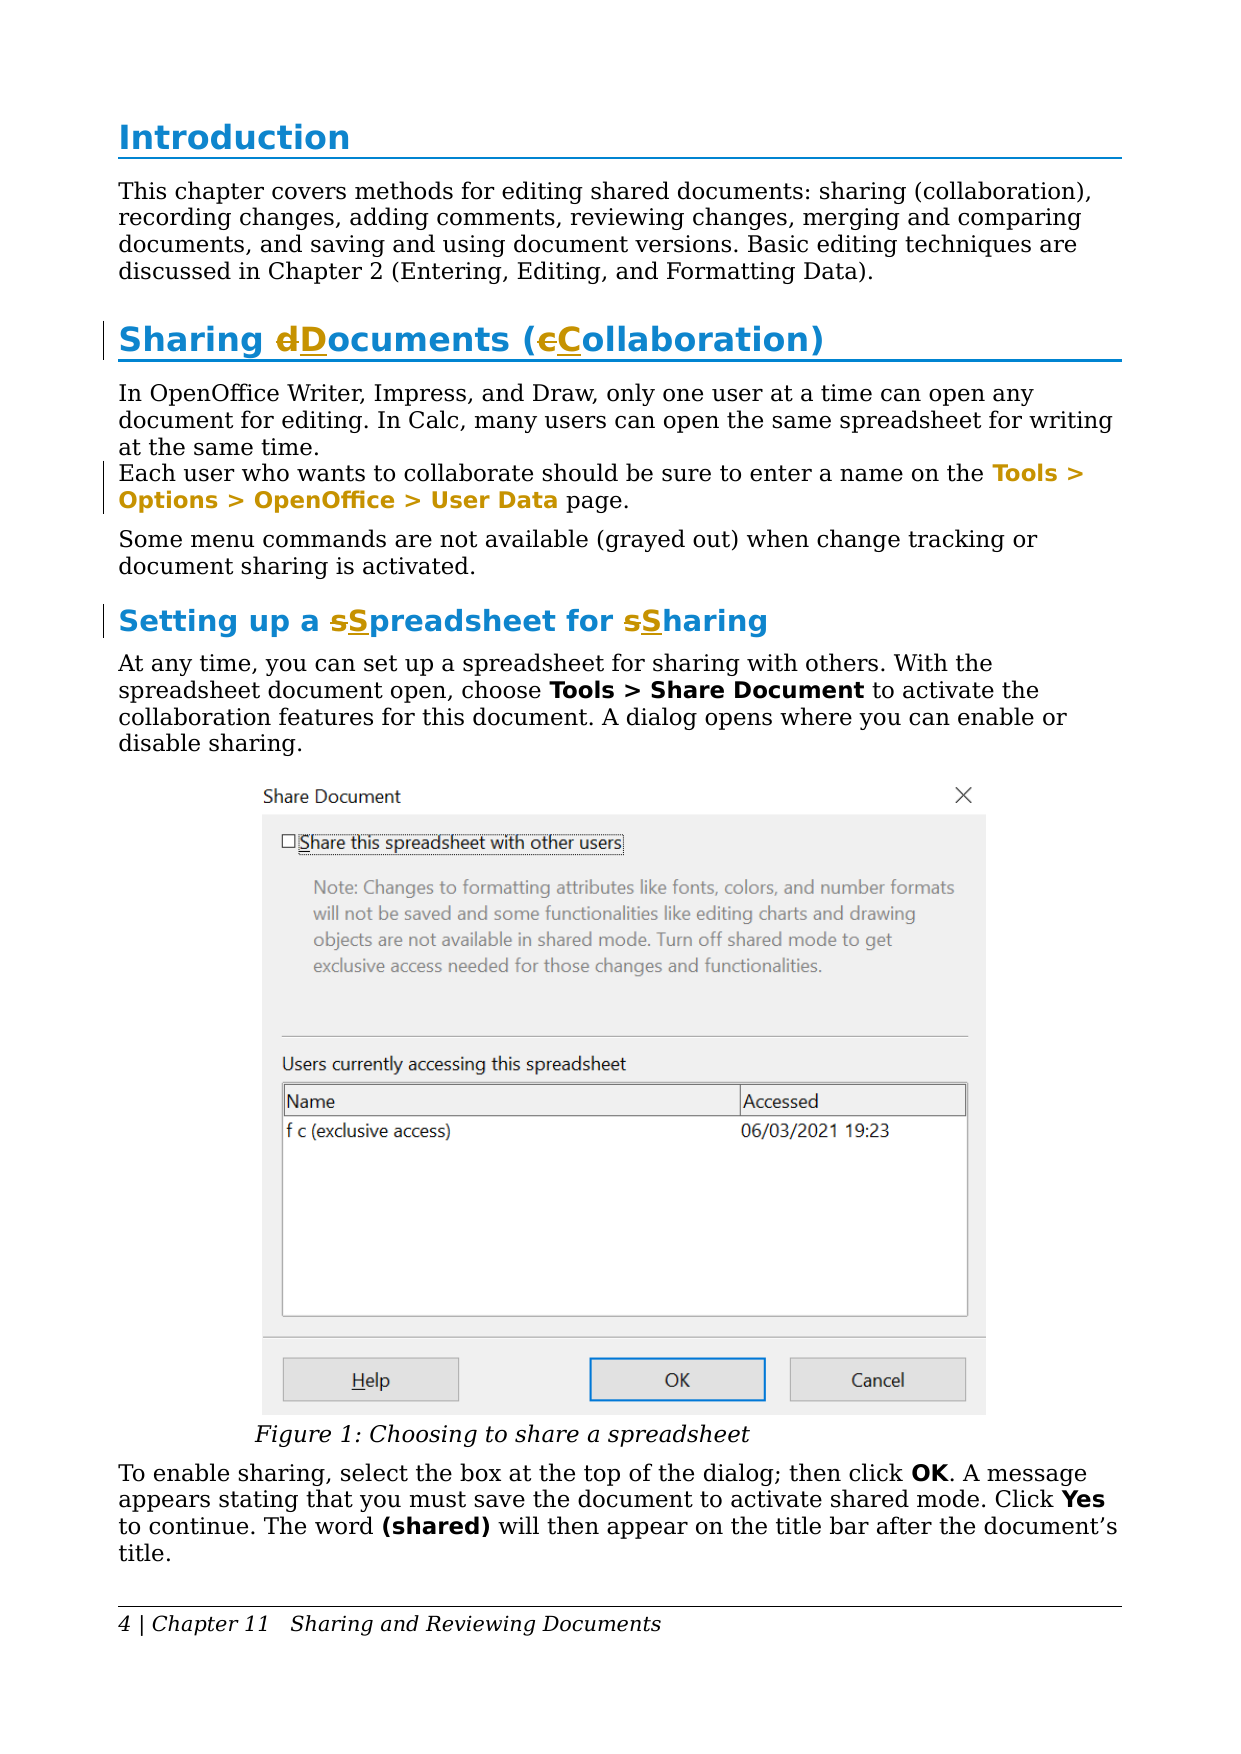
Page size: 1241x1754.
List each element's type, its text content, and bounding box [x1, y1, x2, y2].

text To enable sharing, select the box at the top of the dialog; then click OK. A message appears stating that you must save the document to activate shared mode. Click Yes to continue. The word (shared) will then appear on the title bar after the document’s title. [118, 1460, 1122, 1567]
subtitle Setting up a Spreadsheet for Sharing [118, 604, 1122, 638]
subtitle Introduction [118, 118, 1122, 157]
text Some menu commands are not available (grayed out) when change tracking or document sharing is activated. [118, 526, 1122, 580]
picture [262, 781, 986, 1415]
text In OpenOffice Writer, Impress, and Draw, only one user at a time can open any document for editing. In Calc, many users can open the same spreadsheet for writing at the same time. [118, 381, 1122, 461]
text Each user who wants to collaborate should be sure to enter a name on the Tools > Options > OpenOffice > User Data page. [118, 461, 1122, 514]
text This chapter covers methods for editing shared documents: sharing (collaboration), recording changes, adding comments, reviewing changes, merging and comparing documents, and saving and using document versions. Basic editing techniques are discussed in Chapter 2 (Entering, Editing, and Formatting Data). [118, 178, 1122, 284]
subtitle Sharing Documents (Collaboration) [118, 321, 1122, 359]
text Figure 1: Choosing to share a spreadsheet [255, 1421, 985, 1447]
text At any time, you can set up a spreadsheet for sharing with others. With the spreadsheet document open, choose Tools > Share Document to activate the collaboration features for this document. A dialog opens where you can enable or disable sharing. [118, 650, 1122, 757]
